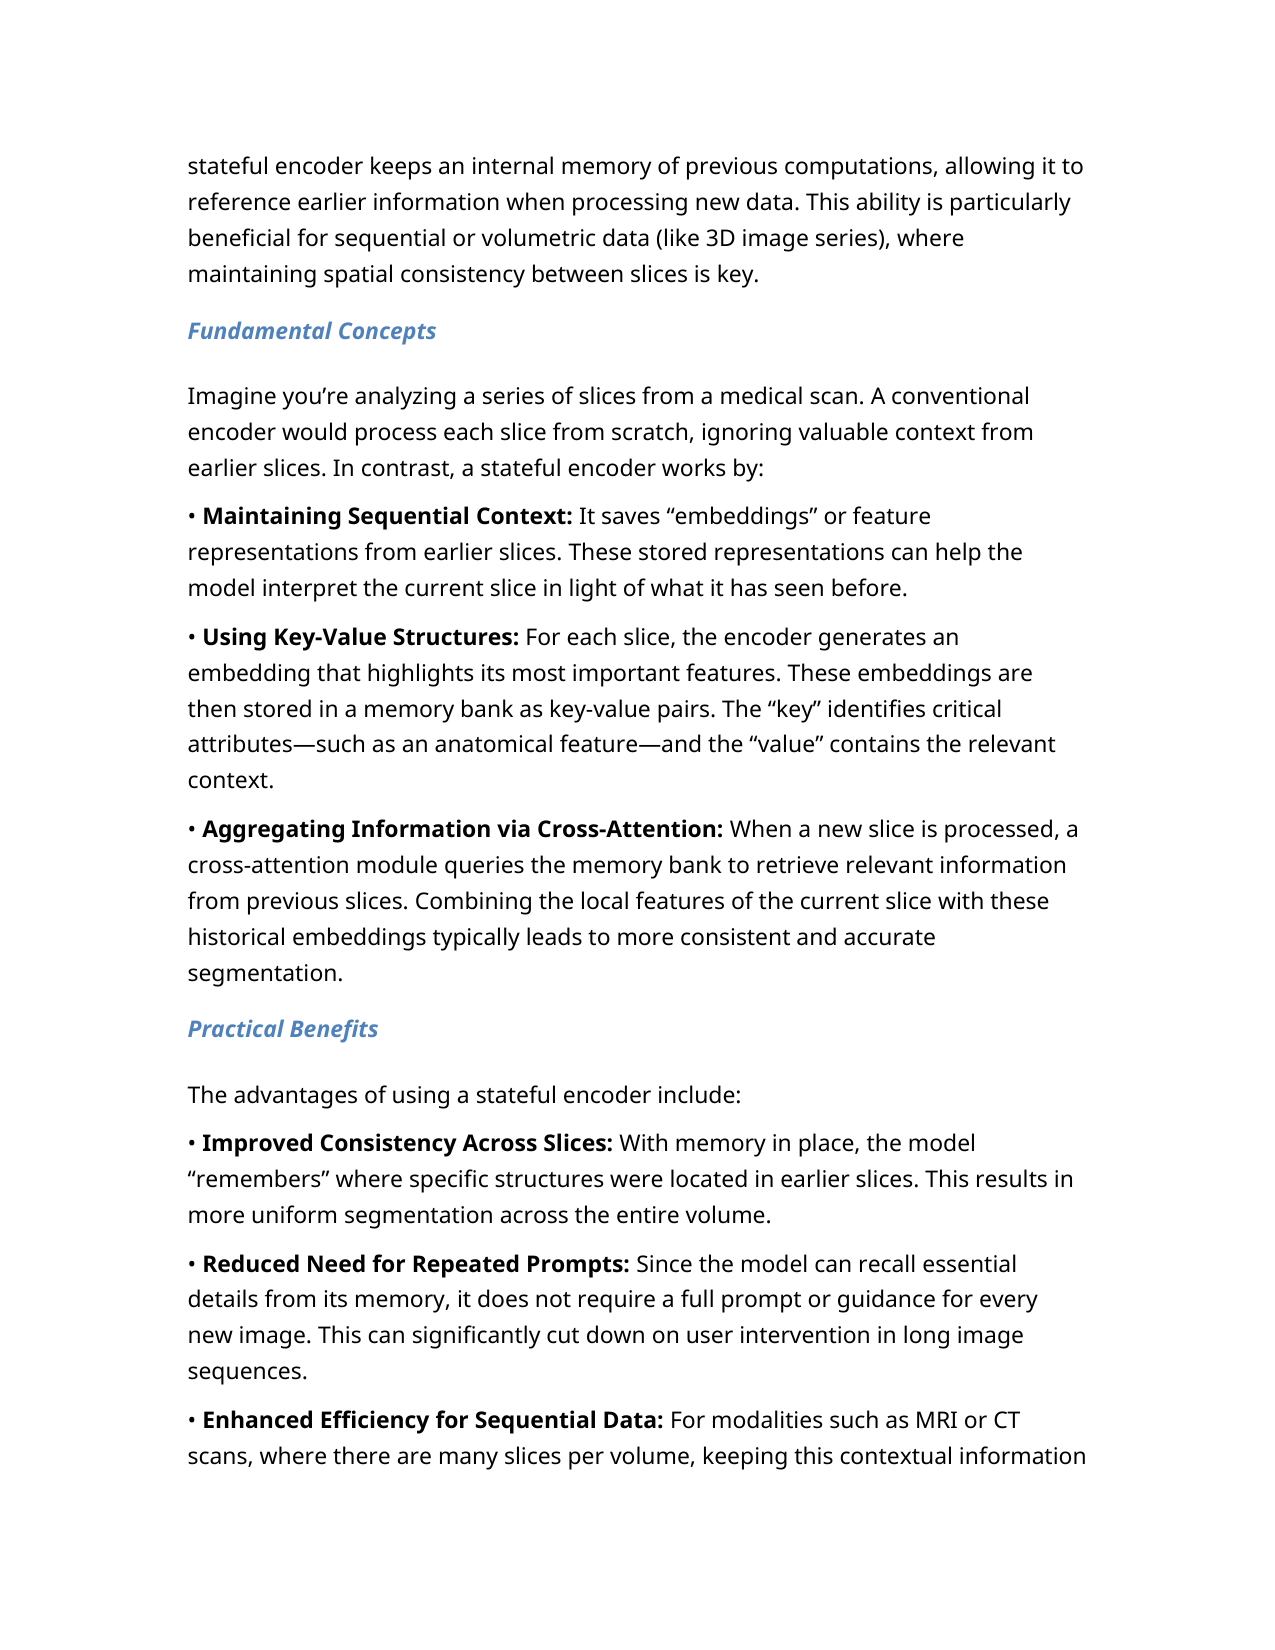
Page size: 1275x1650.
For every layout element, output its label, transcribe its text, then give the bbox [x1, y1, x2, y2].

text • Enhanced Efficiency for Sequential Data: For modalities such as MRI or CT scans, where there are many slices per volume, keeping this contextual information [187, 1404, 1087, 1471]
text Imagine you’re analyzing a series of slices from a medical scan. A conventional encoder would process each slice from scratch, ignoring valuable context from earlier slices. In contrast, a stateful encoder works by: [187, 380, 1087, 483]
text • Maintaining Sequential Context: It saves “embeddings” or feature representations from earlier slices. These stored representations can help the model interpret the current slice in light of what it has seen before. [187, 500, 1087, 603]
text • Aggregating Information via Cross-Attention: When a new slice is processed, a cross-attention module queries the memory bank to retrieve relevant information from previous slices. Combining the local features of the current slice with these historical embeddings typically leads to more consistent and accurate segmentation. [187, 813, 1087, 988]
text • Reduced Need for Repeated Prompts: Since the model can recall essential details from its memory, it does not require a full prompt or guidance for every new image. This can significantly cut down on user intervention in long image sequences. [187, 1247, 1087, 1387]
text The advantages of using a stateful encoder include: [187, 1079, 1087, 1110]
text • Using Key-Value Structures: For each slice, the encoder generates an embedding that highlights its most important features. These embeddings are then stored in a memory bank as key-value pairs. The “key” identifies critical attributes—such as an anatomical feature—and the “value” contains the relevant context. [187, 621, 1087, 796]
subtitle Practical Benefits [187, 1013, 1087, 1044]
subtitle Fundamental Concepts [187, 314, 1087, 346]
text stateful encoder keeps an internal memory of previous computations, allowing it to reference earlier information when processing new data. This ability is particularly beneficial for sequential or volumetric data (like 3D image series), where maintaining spatial consistency between slices is key. [187, 150, 1087, 289]
text • Improved Consistency Across Slices: With memory in place, the model “remembers” where specific structures were located in earlier slices. This results in more uniform segmentation across the entire volume. [187, 1127, 1087, 1230]
